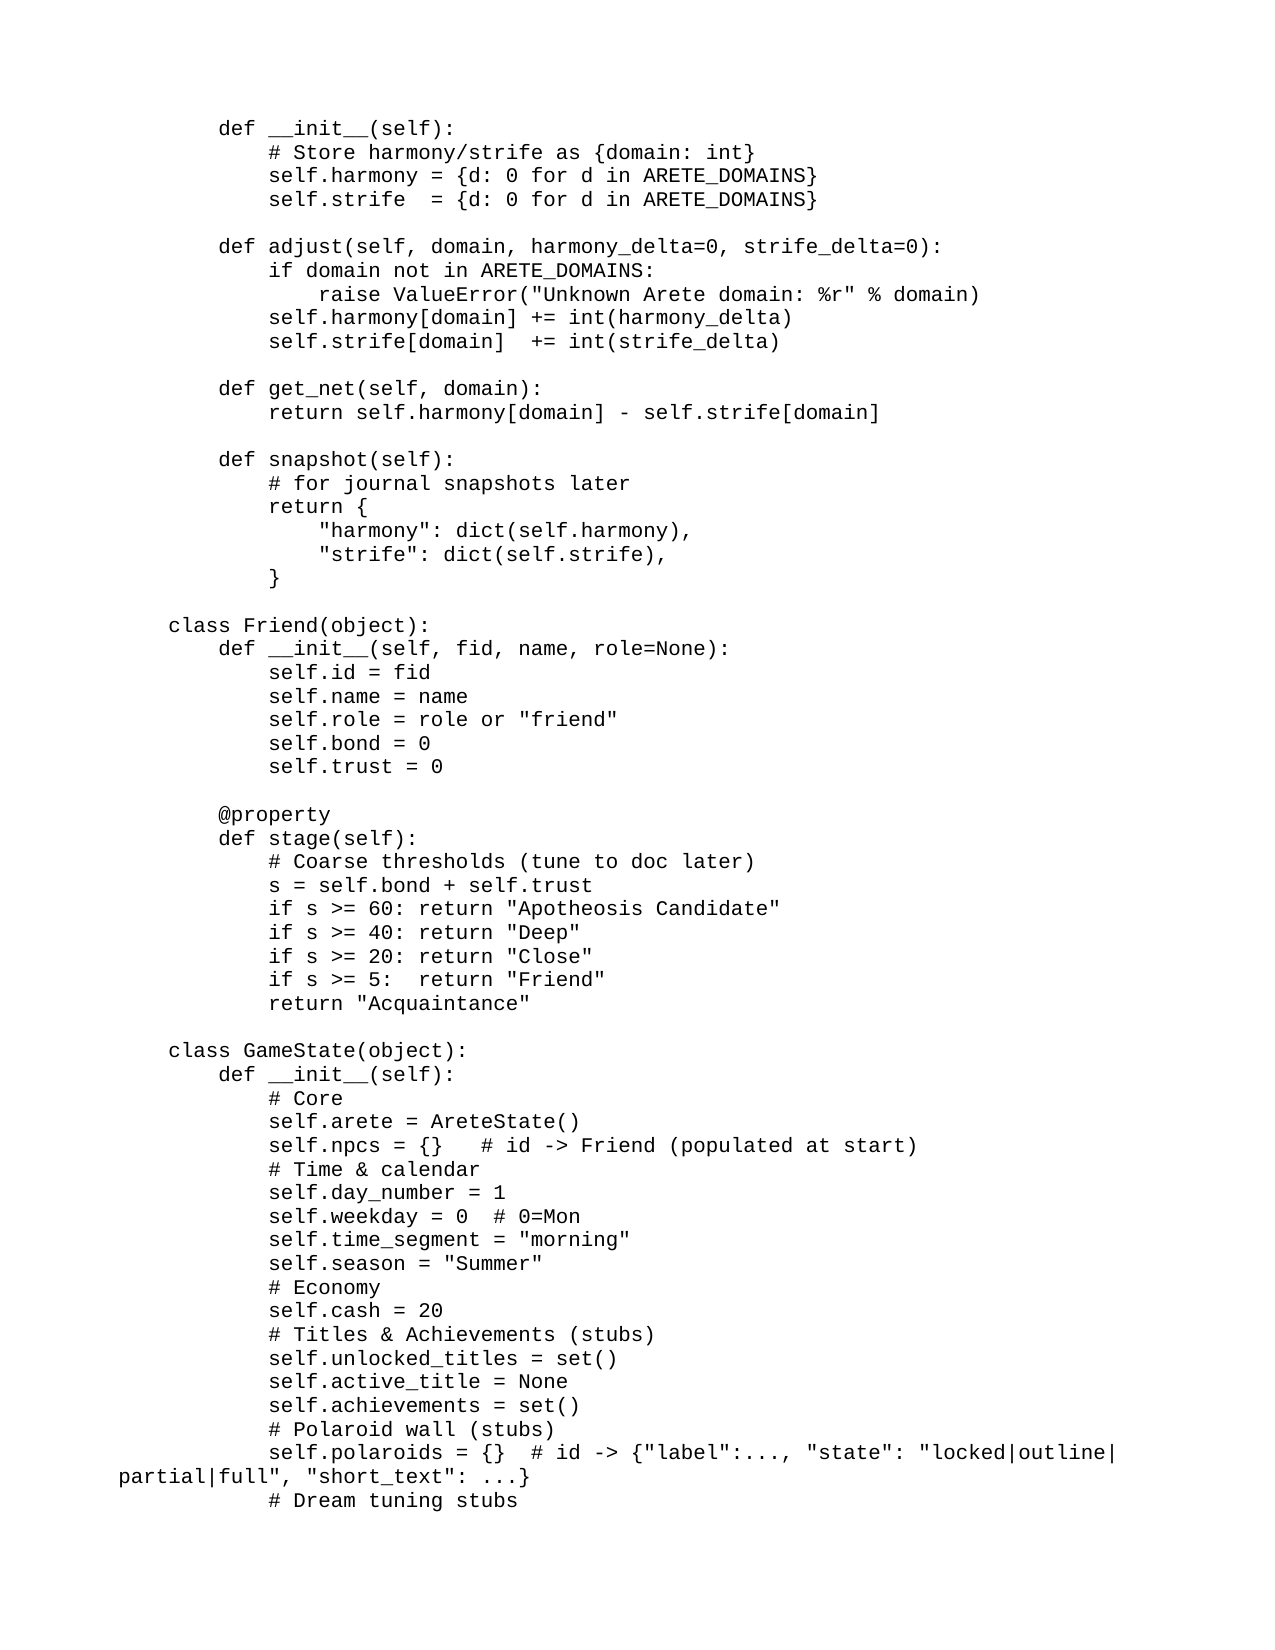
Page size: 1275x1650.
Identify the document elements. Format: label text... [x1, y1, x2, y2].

text # Time & calendar [118, 1158, 1157, 1182]
text self.trust = 0 [118, 757, 1157, 780]
text self.id = fid [118, 662, 1157, 686]
text self.strife[domain] += int(strife_delta) [118, 331, 1157, 354]
text if s >= 20: return "Close" [118, 946, 1157, 969]
text "harmony": dict(self.harmony), [118, 520, 1157, 544]
text raise ValueError("Unknown Arete domain: %r" % domain) [118, 284, 1157, 307]
text self.time_segment = "morning" [118, 1229, 1157, 1253]
text return "Acquaintance" [118, 993, 1157, 1017]
text # Polaroid wall (stubs) [118, 1419, 1157, 1442]
text # Economy [118, 1277, 1157, 1300]
text if domain not in ARETE_DOMAINS: [118, 260, 1157, 284]
text def stage(self): [118, 827, 1157, 851]
text self.season = "Summer" [118, 1253, 1157, 1277]
text self.weekday = 0 # 0=Mon [118, 1206, 1157, 1229]
text self.strife = {d: 0 for d in ARETE_DOMAINS} [118, 189, 1157, 213]
text "strife": dict(self.strife), [118, 544, 1157, 567]
text def snapshot(self): [118, 449, 1157, 473]
text # Dream tuning stubs [118, 1489, 1157, 1513]
text return self.harmony[domain] - self.strife[domain] [118, 402, 1157, 426]
text # Coarse thresholds (tune to doc later) [118, 851, 1157, 875]
text self.role = role or "friend" [118, 709, 1157, 733]
text self.active_title = None [118, 1371, 1157, 1395]
text def __init__(self): [118, 118, 1157, 142]
text if s >= 60: return "Apotheosis Candidate" [118, 898, 1157, 922]
text # Titles & Achievements (stubs) [118, 1324, 1157, 1348]
text # Core [118, 1088, 1157, 1111]
text @property [118, 804, 1157, 827]
text class GameState(object): [118, 1040, 1157, 1064]
text self.npcs = {} # id -> Friend (populated at start) [118, 1135, 1157, 1158]
text self.harmony = {d: 0 for d in ARETE_DOMAINS} [118, 165, 1157, 189]
text self.unlocked_titles = set() [118, 1348, 1157, 1371]
text def adjust(self, domain, harmony_delta=0, strife_delta=0): [118, 236, 1157, 260]
text self.bond = 0 [118, 733, 1157, 757]
text s = self.bond + self.trust [118, 875, 1157, 898]
text self.harmony[domain] += int(harmony_delta) [118, 307, 1157, 331]
text def __init__(self, fid, name, role=None): [118, 638, 1157, 662]
text } [118, 567, 1157, 591]
text self.achievements = set() [118, 1395, 1157, 1419]
text if s >= 40: return "Deep" [118, 922, 1157, 946]
text # for journal snapshots later [118, 473, 1157, 496]
text self.arete = AreteState() [118, 1111, 1157, 1135]
text self.name = name [118, 686, 1157, 709]
text class Friend(object): [118, 615, 1157, 638]
text def get_net(self, domain): [118, 378, 1157, 402]
text if s >= 5: return "Friend" [118, 969, 1157, 993]
text return { [118, 496, 1157, 520]
text self.day_number = 1 [118, 1182, 1157, 1206]
text self.cash = 20 [118, 1300, 1157, 1324]
text # Store harmony/strife as {domain: int} [118, 142, 1157, 165]
text self.polaroids = {} # id -> {"label":..., "state": "locked|outline|partial|full", "short_text": ...} [118, 1442, 1157, 1489]
text def __init__(self): [118, 1064, 1157, 1088]
